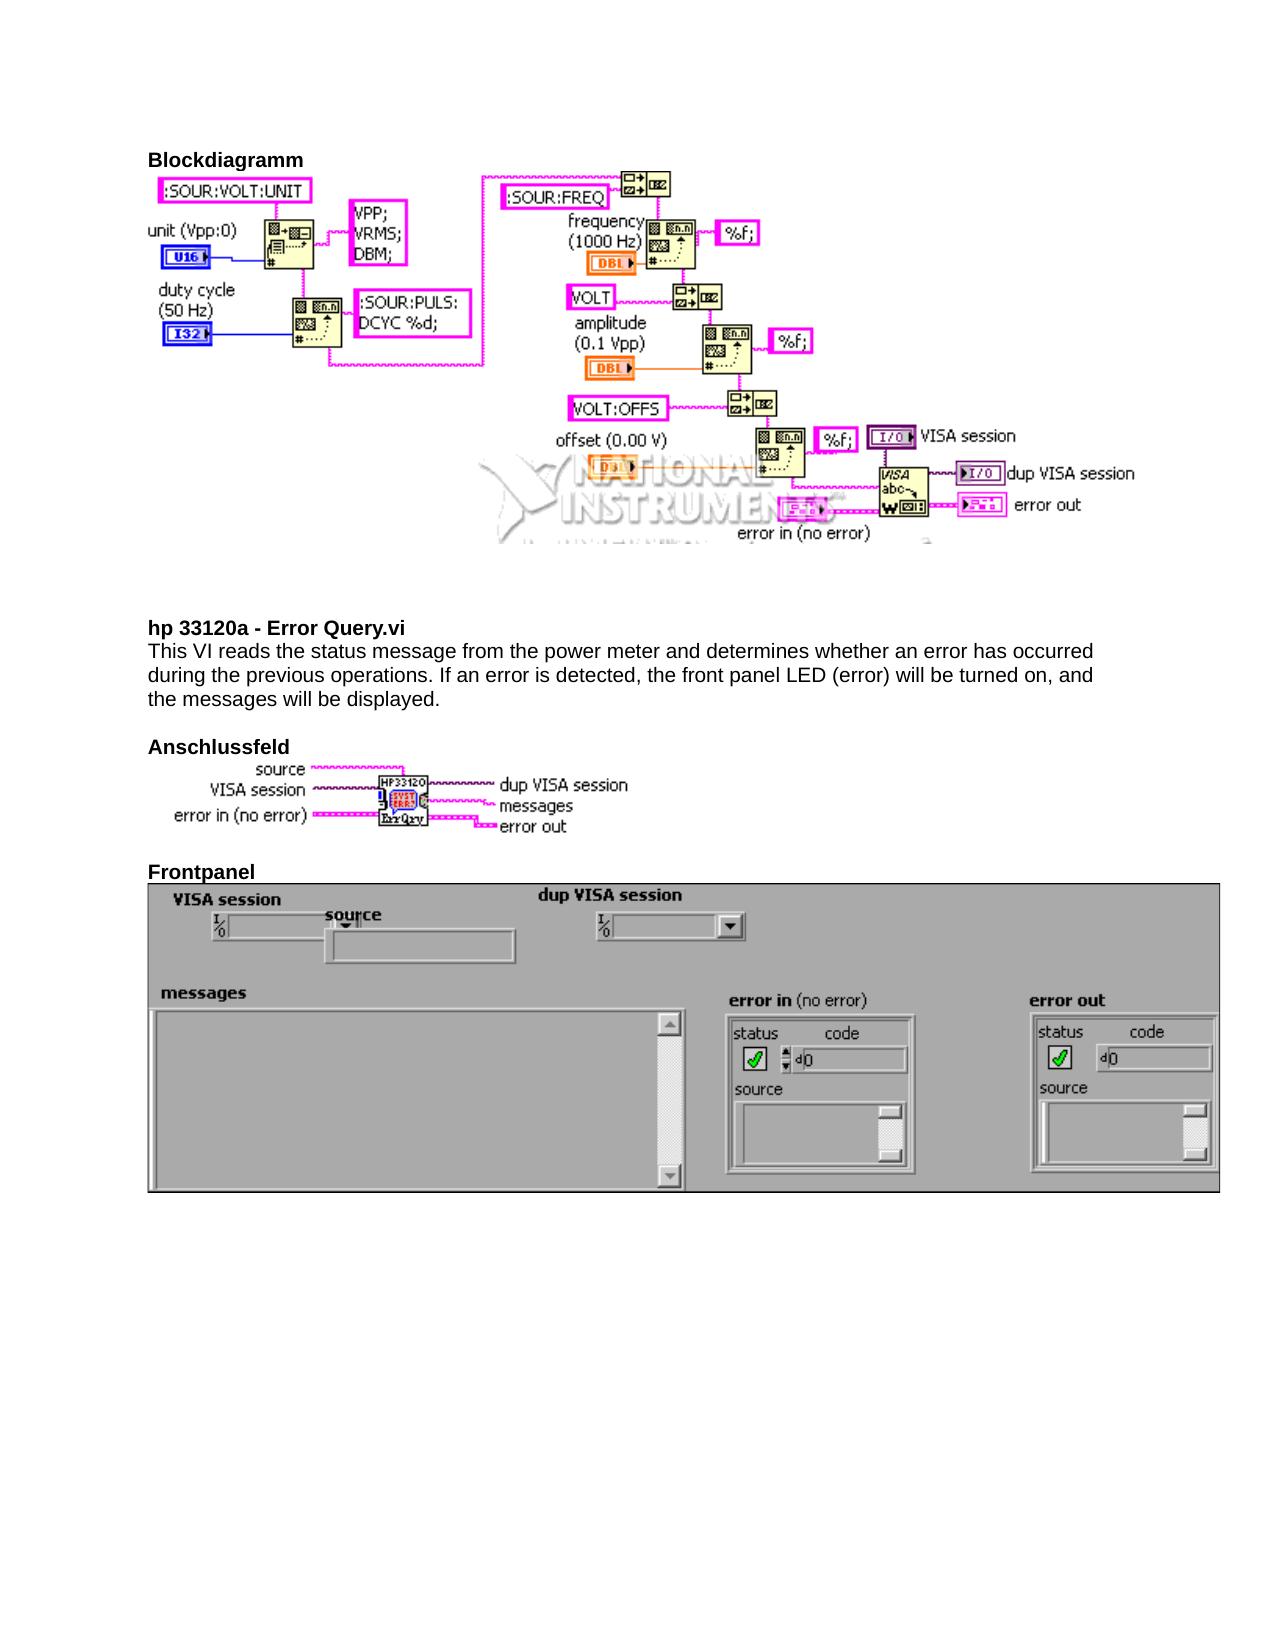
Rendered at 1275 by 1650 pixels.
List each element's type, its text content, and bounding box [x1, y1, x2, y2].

picture [147, 171, 1139, 544]
text Frontpanel [148, 859, 1127, 883]
text hp 33120a - Error Query.vi [148, 615, 1127, 639]
text This VI reads the status message from the power meter and determines whether an error has occurred during the previous operations. If an error is detected, the front panel LED (error) will be turned on, and the messages will be displayed. [148, 639, 1127, 711]
picture [147, 883, 1221, 1193]
picture [147, 759, 651, 836]
text Anschlussfeld [148, 735, 1127, 759]
text Blockdiagramm [148, 148, 1127, 171]
